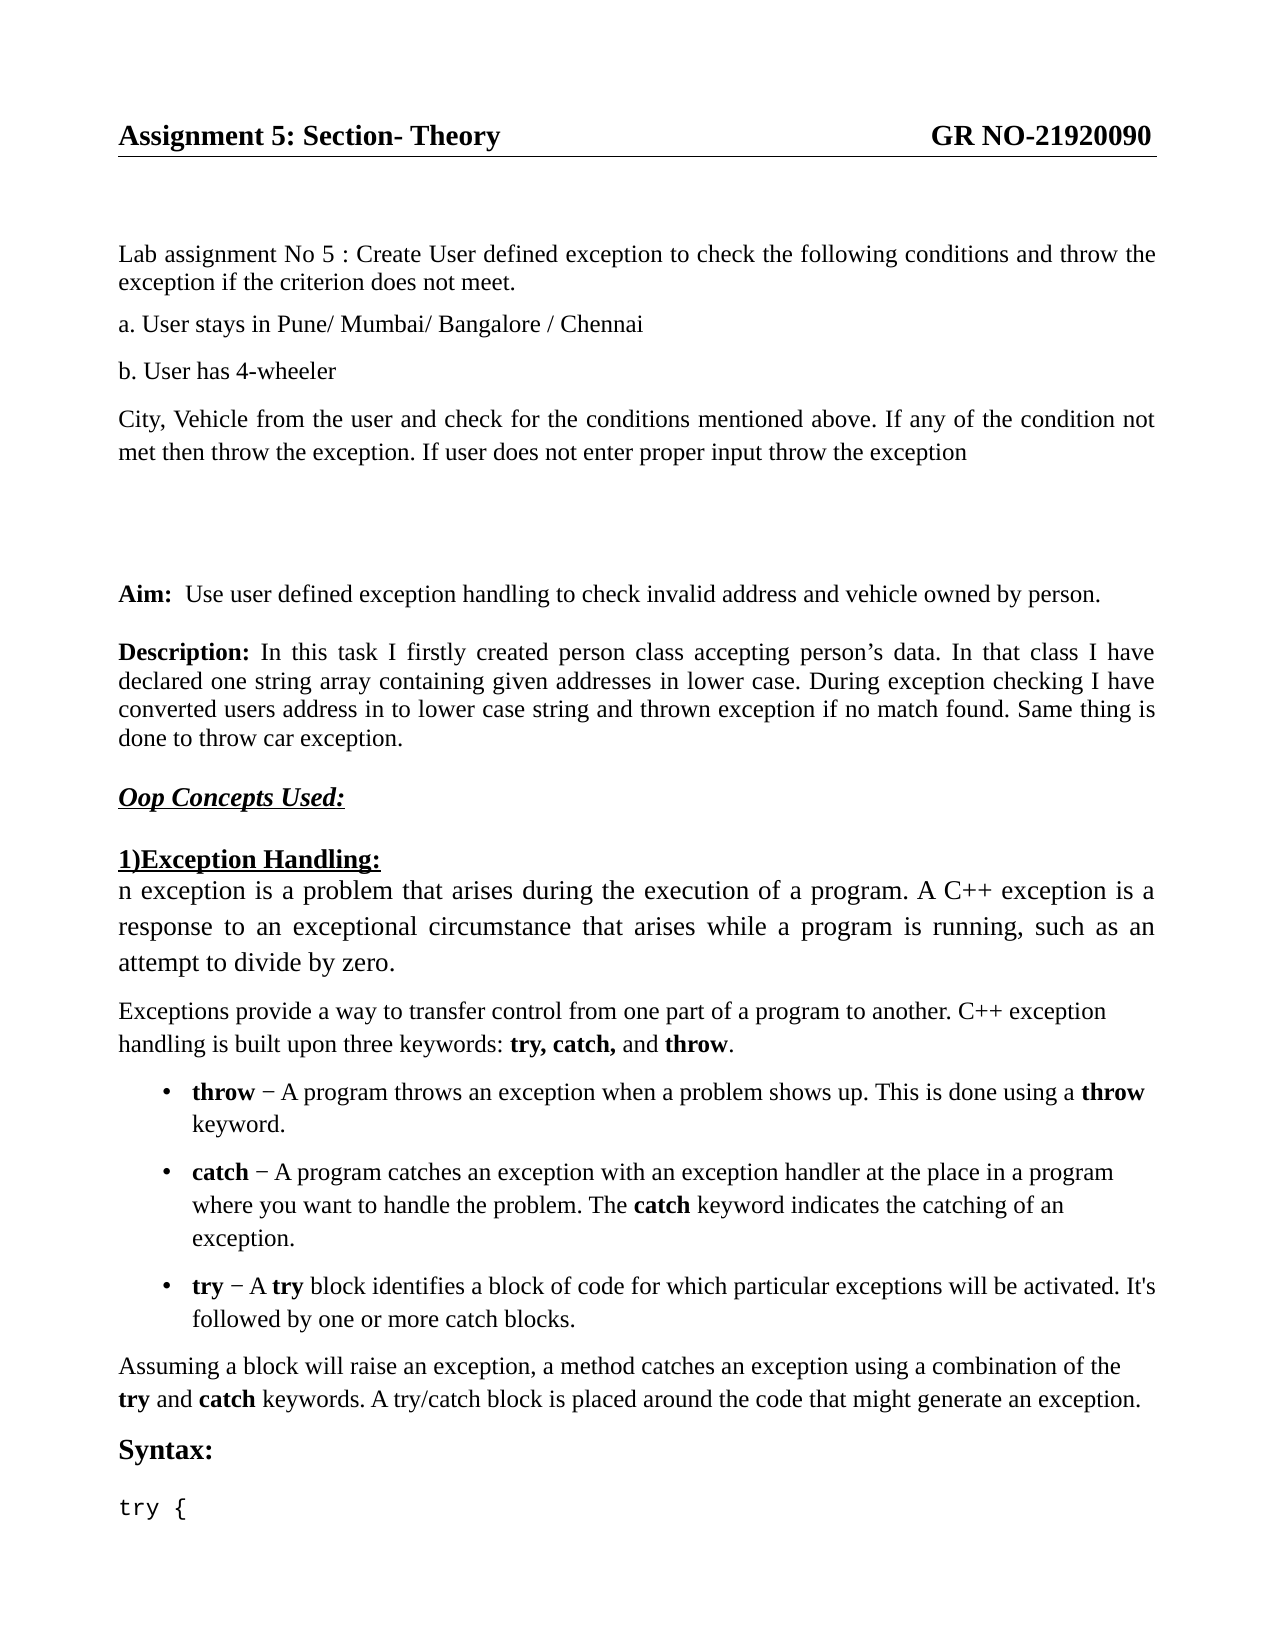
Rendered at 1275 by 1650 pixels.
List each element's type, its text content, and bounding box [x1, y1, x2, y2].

list throw − A program throws an exception when a problem shows up. This is done using a throw keyword. [162, 1077, 1157, 1138]
text Exceptions provide a way to transfer control from one part of a program to another. C++ exception handling is built upon three keywords: try, catch, and throw. [118, 996, 1157, 1058]
text Assignment 5: Section- Theory GR NO-21920090 [118, 118, 1157, 156]
text b. User has 4-wheeler [118, 356, 1157, 385]
text Syntax: [118, 1432, 1157, 1466]
list catch − A program catches an exception with an exception handler at the place in a program where you want to handle the problem. The catch keyword indicates the catching of an exception. [162, 1157, 1157, 1252]
text Aim: Use user defined exception handling to check invalid address and vehicle owned by person. [118, 579, 1157, 608]
text City, Vehicle from the user and check for the conditions mentioned above. If any of the condition not met then throw the exception. If user does not enter proper input throw the exception [118, 404, 1157, 466]
text Oop Concepts Used: [118, 781, 1157, 812]
text a. User stays in Pune/ Mumbai/ Bangalore / Chennai [118, 309, 1157, 337]
text Description: In this task I firstly created person class accepting person’s data. In that class I have declared one string array containing given addresses in lower case. During exception checking I have converted users address in to lower case string and thrown exception if no match found. Same thing is done to throw car exception. [118, 637, 1157, 752]
text n exception is a problem that arises during the execution of a program. A C++ exception is a response to an exceptional circumstance that arises while a program is running, such as an attempt to divide by zero. [118, 874, 1157, 977]
subtitle Lab assignment No 5 : Create User defined exception to check the following conditions and throw the exception if the criterion does not meet. [118, 239, 1157, 296]
text try { [118, 1497, 1157, 1523]
text 1)Exception Handling: [118, 843, 1157, 874]
list try − A try block identifies a block of code for which particular exceptions will be activated. It's followed by one or more catch blocks. [162, 1271, 1157, 1333]
text Assuming a block will raise an exception, a method catches an exception using a combination of the try and catch keywords. A try/catch block is placed around the code that might generate an exception. [118, 1351, 1157, 1413]
